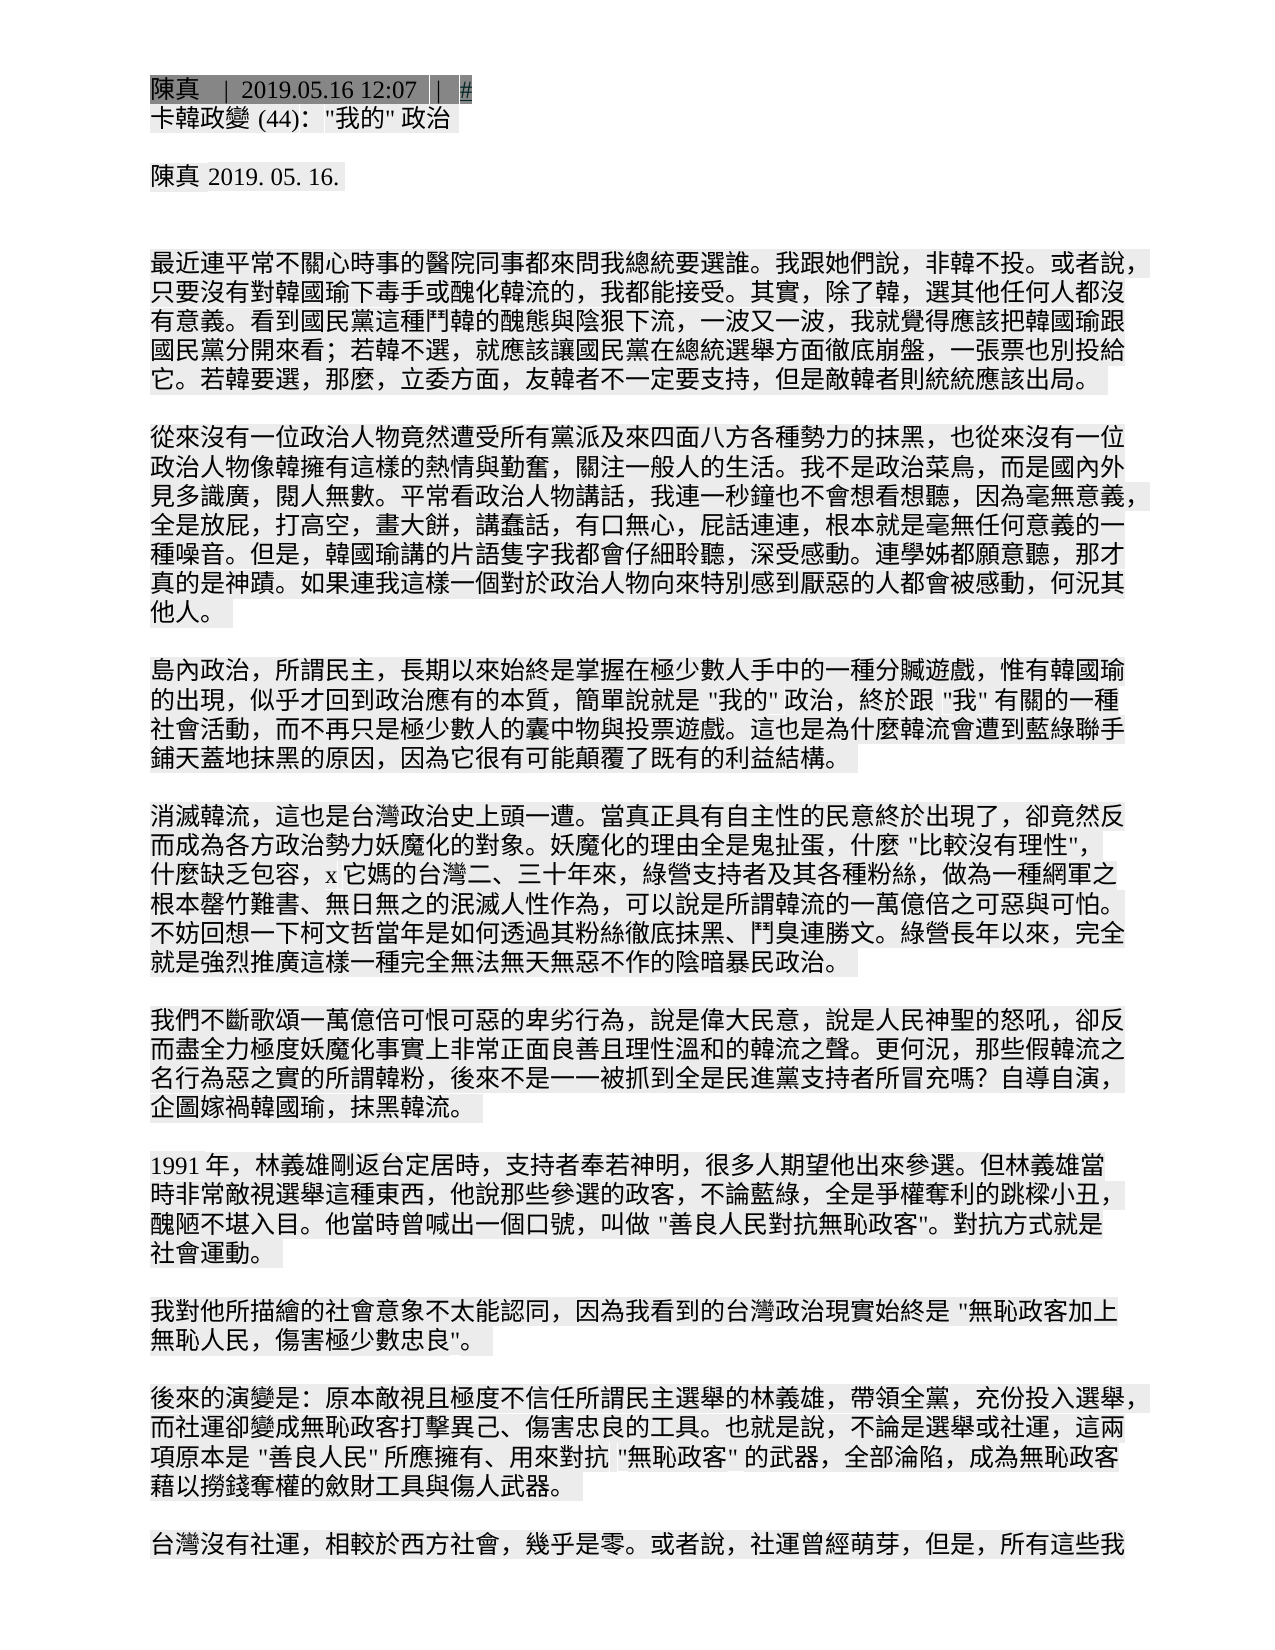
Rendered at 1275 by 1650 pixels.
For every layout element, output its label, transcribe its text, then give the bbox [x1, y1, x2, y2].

text 卡韓政變 (44)："我的" 政治 陳真 2019. 05. 16. 最近連平常不關心時事的醫院同事都來問我總統要選誰。我跟她們說，非韓不投。或者說，只要沒有對韓國瑜下毒手或醜化韓流的，我都能接受。其實，除了韓，選其他任何人都沒有意義。看到國民黨這種鬥韓的醜態與陰狠下流，一波又一波，我就覺得應該把韓國瑜跟國民黨分開來看；若韓不選，就應該讓國民黨在總統選舉方面徹底崩盤，一張票也別投給它。若韓要選，那麼，立委方面，友韓者不一定要支持，但是敵韓者則統統應該出局。 從來沒有一位政治人物竟然遭受所有黨派及來四面八方各種勢力的抹黑，也從來沒有一位政治人物像韓擁有這樣的熱情與勤奮，關注一般人的生活。我不是政治菜鳥，而是國內外見多識廣，閱人無數。平常看政治人物講話，我連一秒鐘也不會想看想聽，因為毫無意義，全是放屁，打高空，畫大餅，講蠢話，有口無心，屁話連連，根本就是毫無任何意義的一種噪音。但是，韓國瑜講的片語隻字我都會仔細聆聽，深受感動。連學姊都願意聽，那才真的是神蹟。如果連我這樣一個對於政治人物向來特別感到厭惡的人都會被感動，何況其他人。 島內政治，所謂民主，長期以來始終是掌握在極少數人手中的一種分贓遊戲，惟有韓國瑜的出現，似乎才回到政治應有的本質，簡單說就是 "我的" 政治，終於跟 "我" 有關的一種社會活動，而不再只是極少數人的囊中物與投票遊戲。這也是為什麼韓流會遭到藍綠聯手鋪天蓋地抹黑的原因，因為它很有可能顛覆了既有的利益結構。 消滅韓流，這也是台灣政治史上頭一遭。當真正具有自主性的民意終於出現了，卻竟然反而成為各方政治勢力妖魔化的對象。妖魔化的理由全是鬼扯蛋，什麼 "比較沒有理性"，什麼缺乏包容，x它媽的台灣二、三十年來，綠營支持者及其各種粉絲，做為一種網軍之根本罄竹難書、無日無之的泯滅人性作為，可以說是所謂韓流的一萬億倍之可惡與可怕。不妨回想一下柯文哲當年是如何透過其粉絲徹底抹黑、鬥臭連勝文。綠營長年以來，完全就是強烈推廣這樣一種完全無法無天無惡不作的陰暗暴民政治。 我們不斷歌頌一萬億倍可恨可惡的卑劣行為，說是偉大民意，說是人民神聖的怒吼，卻反而盡全力極度妖魔化事實上非常正面良善且理性溫和的韓流之聲。更何況，那些假韓流之名行為惡之實的所謂韓粉，後來不是一一被抓到全是民進黨支持者所冒充嗎？自導自演，企圖嫁禍韓國瑜，抹黑韓流。 1991年，林義雄剛返台定居時，支持者奉若神明，很多人期望他出來參選。但林義雄當時非常敵視選舉這種東西，他說那些參選的政客，不論藍綠，全是爭權奪利的跳樑小丑，醜陋不堪入目。他當時曾喊出一個口號，叫做 "善良人民對抗無恥政客"。對抗方式就是社會運動。 我對他所描繪的社會意象不太能認同，因為我看到的台灣政治現實始終是 "無恥政客加上無恥人民，傷害極少數忠良"。 後來的演變是：原本敵視且極度不信任所謂民主選舉的林義雄，帶領全黨，充份投入選舉，而社運卻變成無恥政客打擊異己、傷害忠良的工具。也就是說，不論是選舉或社運，這兩項原本是 "善良人民" 所應擁有、用來對抗 "無恥政客" 的武器，全部淪陷，成為無恥政客藉以撈錢奪權的斂財工具與傷人武器。 台灣沒有社運，相較於西方社會，幾乎是零。或者說，社運曾經萌芽，但是，所有這些我幾乎全是創始人 (之一) 的各種社運團體，在它們成立一兩年內，全被政變，被無恥政客及其走狗們所篡奪，成為掛社運羊頭賣政治狗肉的政黨尾巴組織，為人渣黨效忠。 社運落得如此下場，所謂民主選舉更是不堪入目，其醜陋陰暗下流與齷齪，這應該不用我多說了，大家理應心知肚明所謂民主在台灣是怎麼一回事，就如韓國瑜所說，釋放出一群豺狼虎豹，打著愛台灣、顧主權的口號，個個窮凶 "餓" 極，不擇手段，拼命吃，拼命撈，爭權卡位，無所不用其極。 韓流的出現，就像無盡黑暗中的一道曙光，讓政治讓選舉重新取得它們應有的意義與價值。但我不知道面對這樣一種鋪天蓋地的攻擊與抹黑，韓國瑜及其所代表的韓流，究竟還能撐多久？對此我是悲觀的。為什麼呢？因為政治、制度、選舉、或社運等等等，任何社會現實運作都只是一種表面活動，支撐其存在並良好運作的基礎，恰恰就是一種文化底蘊，一種讓所有事物得以開花結果順利成長的土壤。而這樣一種東西，在島內顯然極度蒼白貧乏，甚至長期以來受到鄙夷與踐踏。 你看台灣媒體每天報導些什麼鬼東西，也許就能知其一二。每天就是什麼館長啦，奶茶妹雞排妹啦。他們的言論究竟有何重大意義可言？要不就是哪個人渣或哪個網紅哪個低能學者又嗆了些什麼低能無聊的鳥話啦。此外就是各種無聊到無法更無聊的無數所謂 "新聞"，例如哪個路人甲走路走到褲子都掉了好好笑哦。活在這島上，真是徹底窒息，大腦和心靈根本全是多餘。 [150, 104, 1125, 1559]
text 陳真 | 2019.05.16 12:07 | # [150, 75, 1125, 104]
